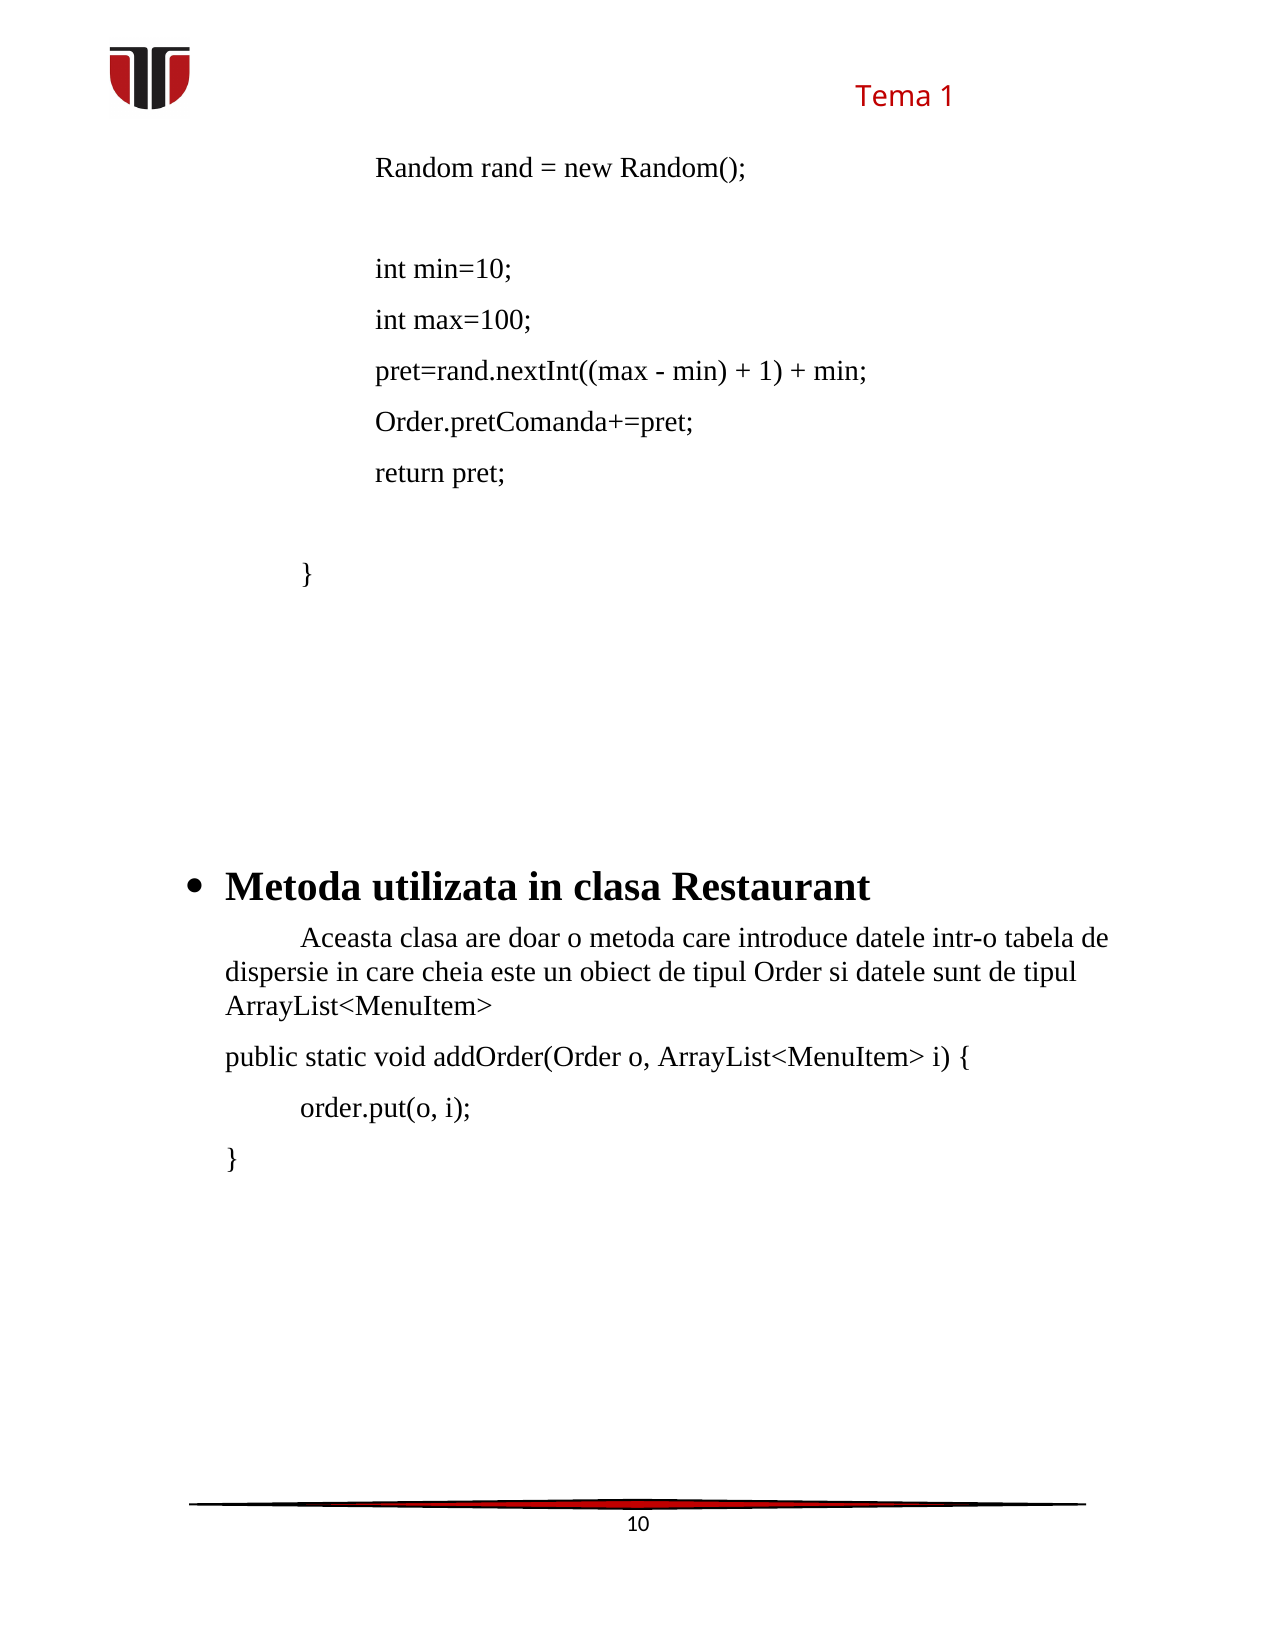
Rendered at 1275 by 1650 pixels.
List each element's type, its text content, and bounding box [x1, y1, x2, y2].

text int min=10; [150, 252, 1125, 285]
text return pret; [150, 455, 1125, 488]
text } [150, 1141, 1125, 1174]
text } [150, 557, 1125, 590]
text pret=rand.nextInt((max - min) + 1) + min; [150, 353, 1125, 387]
text Order.pretComanda+=pret; [150, 404, 1125, 438]
text public static void addOrder(Order o, ArrayList<MenuItem> i) { [150, 1039, 1125, 1073]
text int max=100; [150, 302, 1125, 336]
text Aceasta clasa are doar o metoda care introduce datele intr-o tabela de dispersie in care cheia este un obiect de tipul Order si datele sunt de tipul ArrayList<MenuItem> [225, 920, 1125, 1022]
text order.put(o, i); [150, 1090, 1125, 1124]
text Random rand = new Random(); [150, 150, 1125, 183]
list Metoda utilizata in clasa Restaurant [187, 862, 1125, 910]
